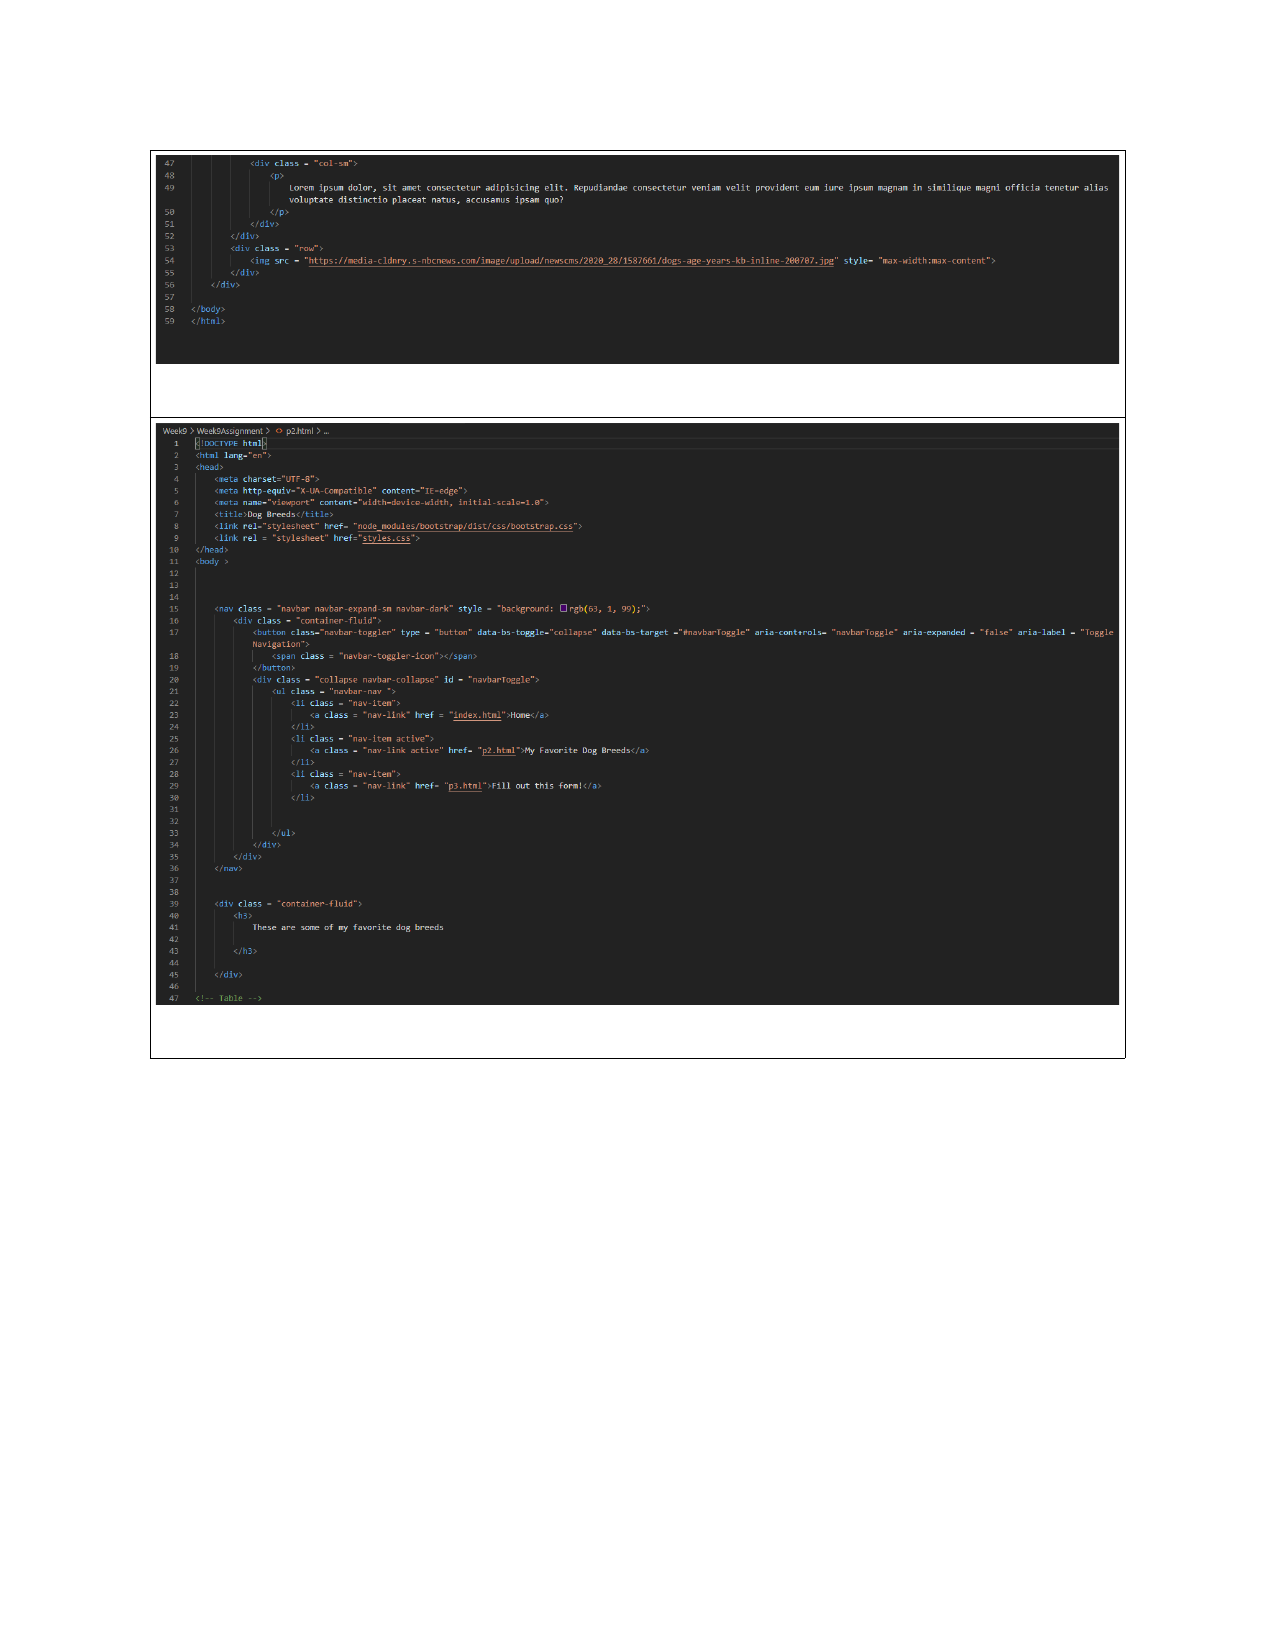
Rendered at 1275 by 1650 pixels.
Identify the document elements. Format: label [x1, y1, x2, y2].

table_cell [151, 151, 1125, 417]
table_cell [151, 418, 1125, 1058]
picture [155, 423, 1120, 1005]
picture [155, 155, 1120, 364]
